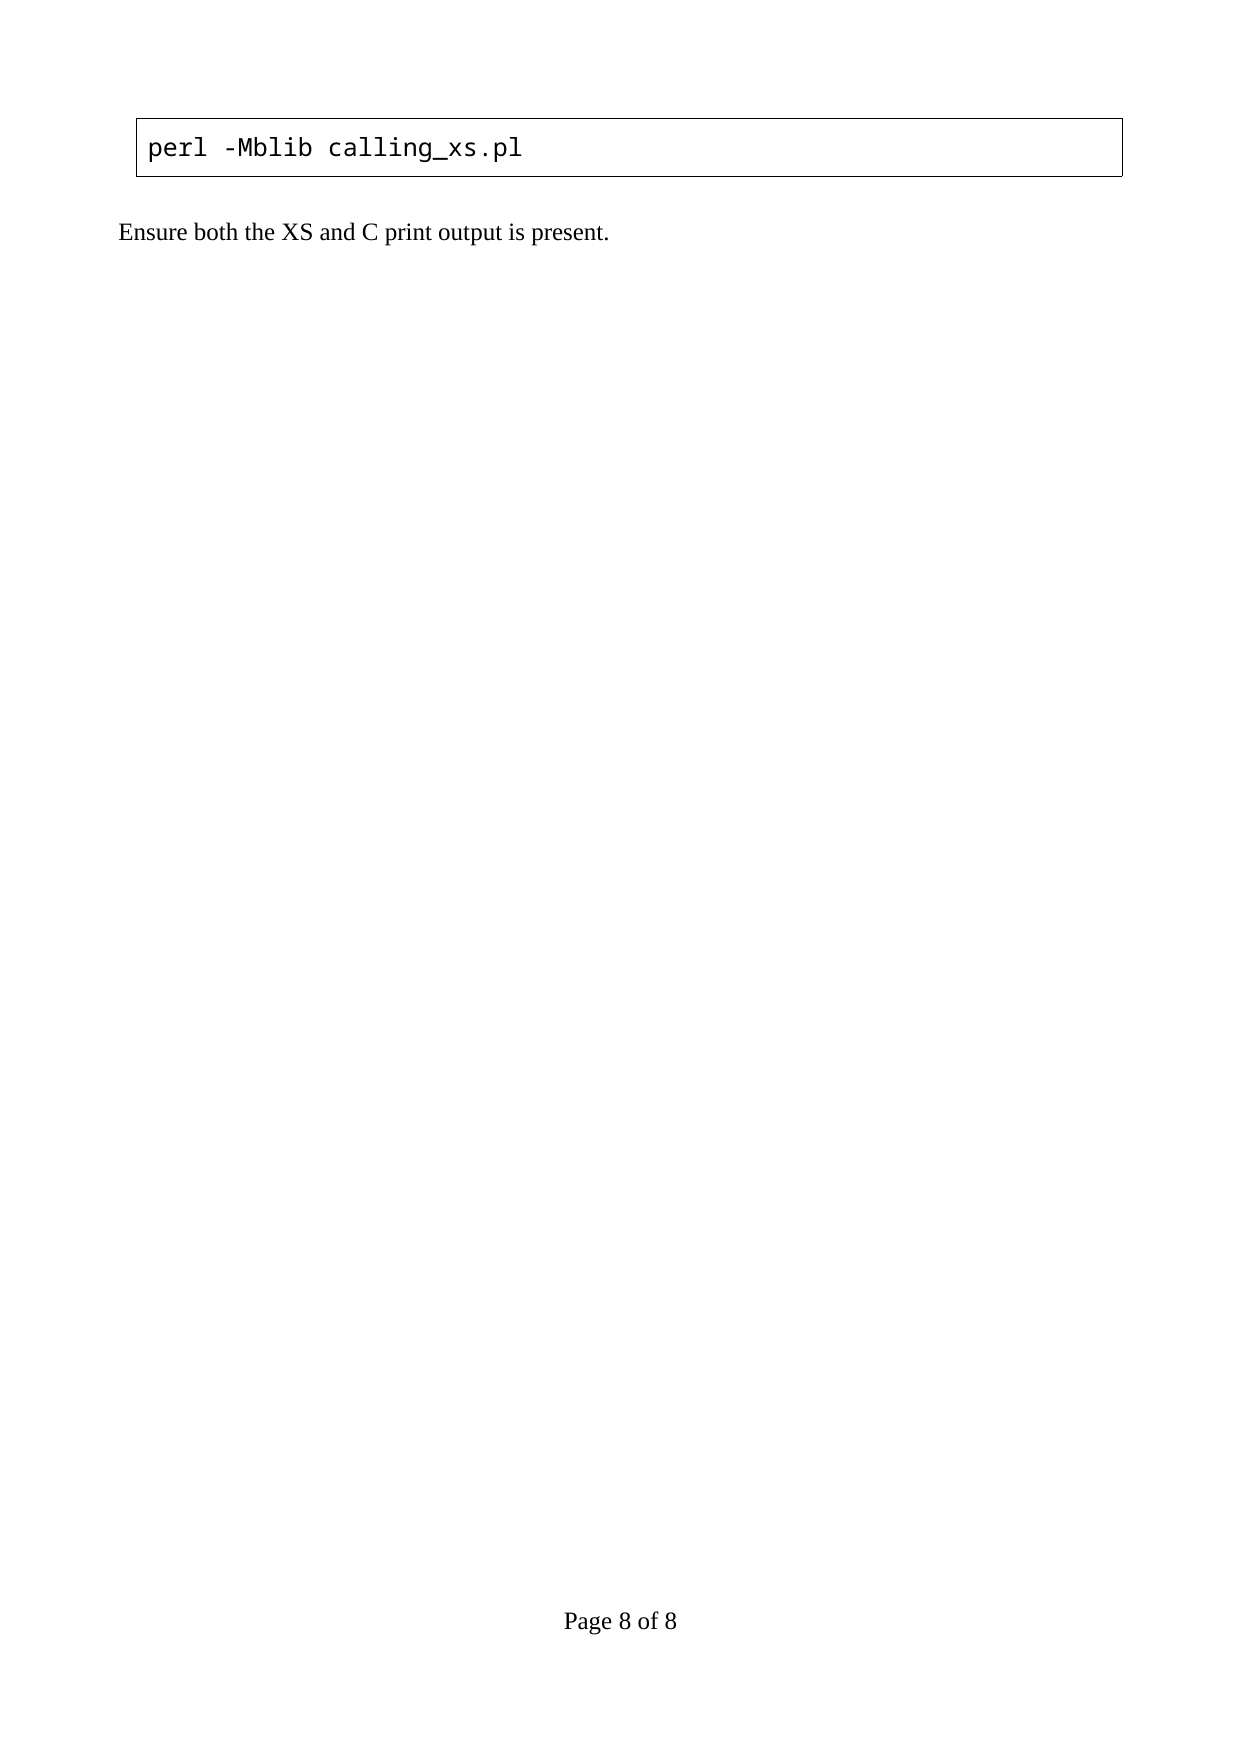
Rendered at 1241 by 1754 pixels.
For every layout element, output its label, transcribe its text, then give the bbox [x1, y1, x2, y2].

text perl -Mblib calling_xs.pl [137, 119, 1122, 176]
text Ensure both the XS and C print output is present. [118, 217, 1122, 246]
